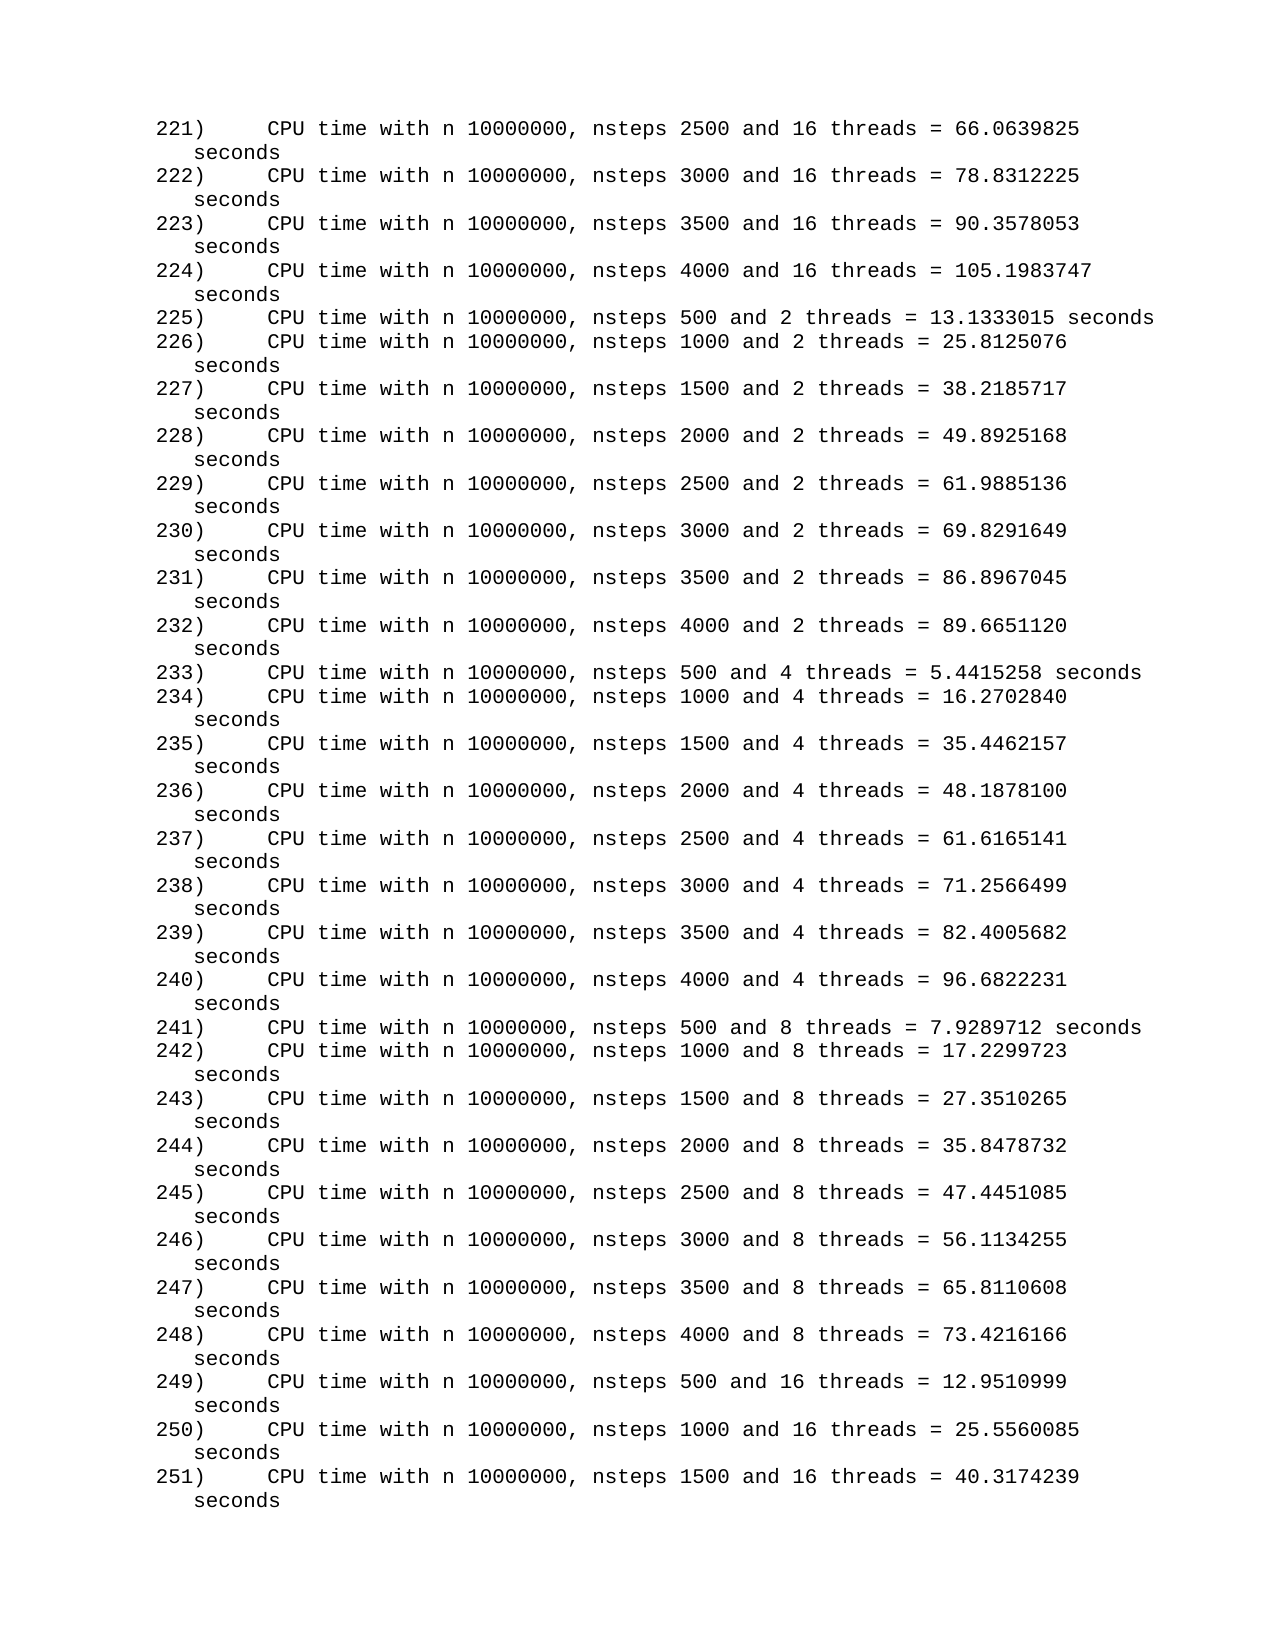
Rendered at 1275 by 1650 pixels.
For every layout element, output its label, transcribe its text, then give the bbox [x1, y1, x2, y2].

list CPU time with n 10000000, nsteps 500 and 16 threads = 12.9510999 seconds [156, 1371, 1157, 1419]
list CPU time with n 10000000, nsteps 2500 and 4 threads = 61.6165141 seconds [156, 827, 1157, 875]
list CPU time with n 10000000, nsteps 4000 and 16 threads = 105.1983747 seconds [156, 260, 1157, 307]
list CPU time with n 10000000, nsteps 1500 and 2 threads = 38.2185717 seconds [156, 378, 1157, 426]
list CPU time with n 10000000, nsteps 3500 and 8 threads = 65.8110608 seconds [156, 1277, 1157, 1324]
list CPU time with n 10000000, nsteps 3000 and 2 threads = 69.8291649 seconds [156, 520, 1157, 567]
list CPU time with n 10000000, nsteps 3500 and 2 threads = 86.8967045 seconds [156, 567, 1157, 615]
list CPU time with n 10000000, nsteps 500 and 8 threads = 7.9289712 seconds [156, 1017, 1157, 1040]
list CPU time with n 10000000, nsteps 2000 and 2 threads = 49.8925168 seconds [156, 426, 1157, 473]
list CPU time with n 10000000, nsteps 3500 and 16 threads = 90.3578053 seconds [156, 213, 1157, 260]
list CPU time with n 10000000, nsteps 3000 and 4 threads = 71.2566499 seconds [156, 875, 1157, 922]
list CPU time with n 10000000, nsteps 1500 and 16 threads = 40.3174239 seconds [156, 1466, 1157, 1513]
list CPU time with n 10000000, nsteps 4000 and 4 threads = 96.6822231 seconds [156, 969, 1157, 1017]
list CPU time with n 10000000, nsteps 2000 and 8 threads = 35.8478732 seconds [156, 1135, 1157, 1182]
list CPU time with n 10000000, nsteps 2500 and 16 threads = 66.0639825 seconds [156, 118, 1157, 165]
list CPU time with n 10000000, nsteps 3500 and 4 threads = 82.4005682 seconds [156, 922, 1157, 969]
list CPU time with n 10000000, nsteps 3000 and 16 threads = 78.8312225 seconds [156, 165, 1157, 213]
list CPU time with n 10000000, nsteps 1000 and 2 threads = 25.8125076 seconds [156, 331, 1157, 378]
list CPU time with n 10000000, nsteps 500 and 2 threads = 13.1333015 seconds [156, 307, 1157, 331]
list CPU time with n 10000000, nsteps 1500 and 8 threads = 27.3510265 seconds [156, 1088, 1157, 1135]
list CPU time with n 10000000, nsteps 2500 and 8 threads = 47.4451085 seconds [156, 1182, 1157, 1229]
list CPU time with n 10000000, nsteps 1500 and 4 threads = 35.4462157 seconds [156, 733, 1157, 780]
list CPU time with n 10000000, nsteps 4000 and 2 threads = 89.6651120 seconds [156, 615, 1157, 662]
list CPU time with n 10000000, nsteps 1000 and 16 threads = 25.5560085 seconds [156, 1419, 1157, 1466]
list CPU time with n 10000000, nsteps 3000 and 8 threads = 56.1134255 seconds [156, 1229, 1157, 1277]
list CPU time with n 10000000, nsteps 1000 and 8 threads = 17.2299723 seconds [156, 1040, 1157, 1088]
list CPU time with n 10000000, nsteps 1000 and 4 threads = 16.2702840 seconds [156, 686, 1157, 733]
list CPU time with n 10000000, nsteps 2000 and 4 threads = 48.1878100 seconds [156, 780, 1157, 827]
list CPU time with n 10000000, nsteps 500 and 4 threads = 5.4415258 seconds [156, 662, 1157, 686]
list CPU time with n 10000000, nsteps 4000 and 8 threads = 73.4216166 seconds [156, 1324, 1157, 1371]
list CPU time with n 10000000, nsteps 2500 and 2 threads = 61.9885136 seconds [156, 473, 1157, 520]
